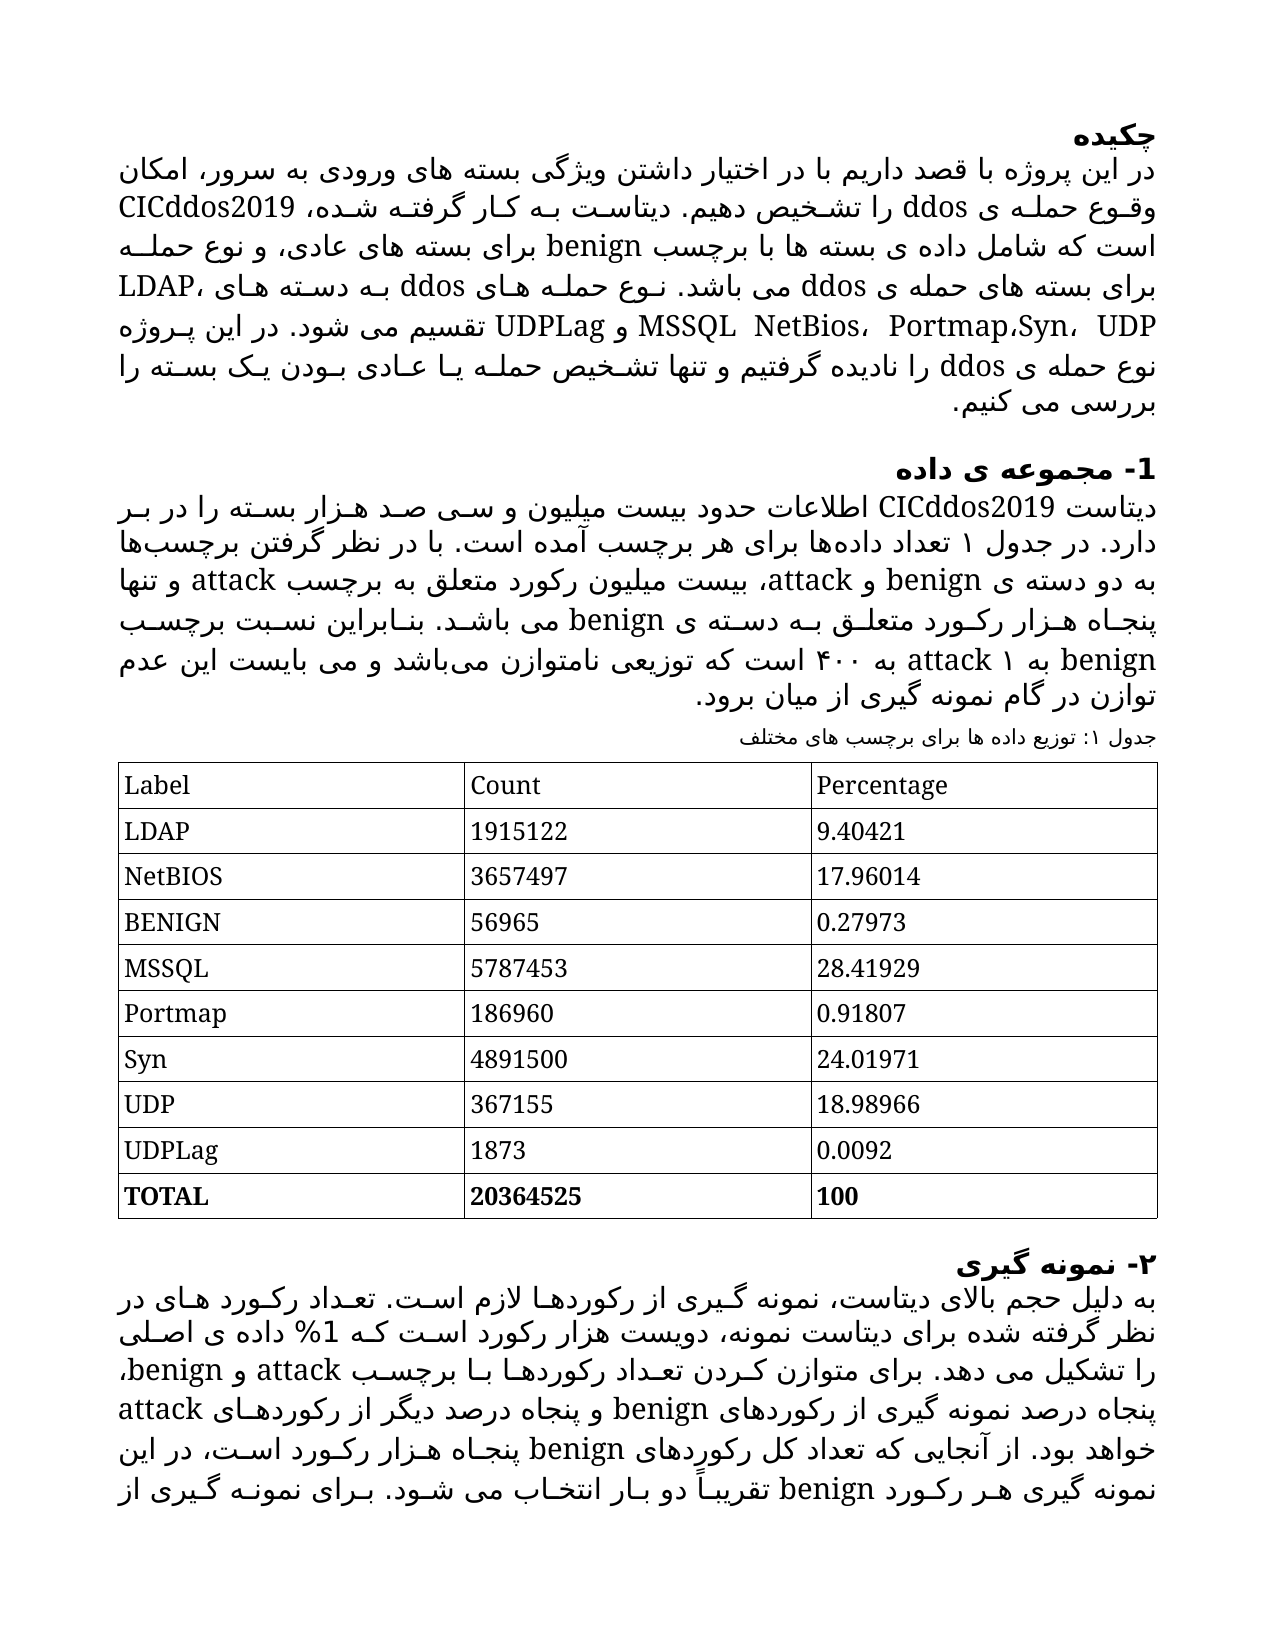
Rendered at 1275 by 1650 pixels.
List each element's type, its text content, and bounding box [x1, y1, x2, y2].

text چکیده [118, 118, 1157, 152]
table_header Count [465, 763, 811, 807]
table_cell 18.98966 [812, 1082, 1157, 1127]
text 1- مجموعه ی داده [118, 452, 1157, 486]
table_cell 4891500 [465, 1037, 811, 1081]
table_cell 100 [812, 1174, 1157, 1218]
table_cell 3657497 [465, 854, 811, 899]
text به دلیل حجم بالای دیتاست، نمونه گیری از رکوردها لازم است. تعداد رکورد های در نظر گرفته شده برای دیتاست نمونه، دویست هزار رکورد است که 1% داده ی اصلی را تشکیل می دهد. برای متوازن کردن تعداد رکوردها با برچسب attack و benign، پنجاه درصد نمونه گیری از رکوردهای benign و پنجاه درصد دیگر از رکوردهای attack خواهد بود. از آنجایی که تعداد کل رکوردهای benign پنجاه هزار رکورد است، در این نمونه گیری هر رکورد benign تقریباً دو بار انتخاب می شود. برای نمونه گیری از رکوردهای attack، از stratified sampling بهره می‌گیریم و صدهزار رکورد attack، با رعایت توزیع نوع حملات در داده ی ورودی نمونه گیری خواهد شد. درصد رکوردهای یک حمله ی خاص در نمونه ی نهایی از فرمول ۱ به دست می آید. [118, 1281, 1157, 1508]
text در این پروژه با قصد داریم با در اختیار داشتن ویژگی بسته های ورودی به سرور، امکان وقوع حمله ی ddos را تشخیص دهیم. دیتاست به کار گرفته شده، CICddos2019 است که شامل داده ی بسته ها با برچسب benign برای بسته های عادی، و نوع حمله برای بسته های حمله ی ddos می باشد. نوع حمله های ddos به دسته های LDAP، MSSQL NetBios، Portmap،Syn، UDP و UDPLag تقسیم می شود. در این پروژه نوع حمله ی ddos را نادیده گرفتیم و تنها تشخیص حمله یا عادی بودن یک بسته را بررسی می کنیم. [118, 152, 1157, 418]
table_cell 367155 [465, 1082, 811, 1127]
table_cell BENIGN [119, 900, 464, 944]
text ۲- نمونه گیری [118, 1247, 1157, 1281]
table_cell 56965 [465, 900, 811, 944]
table_cell 24.01971 [812, 1037, 1157, 1081]
table_cell 28.41929 [812, 945, 1157, 990]
table_cell Syn [119, 1037, 464, 1081]
table_cell UDPLag [119, 1128, 464, 1172]
table_header Label [119, 763, 464, 807]
table_cell 17.96014 [812, 854, 1157, 899]
table_cell MSSQL [119, 945, 464, 990]
table_cell TOTAL [119, 1174, 464, 1218]
text دیتاست CICddos2019 اطلاعات حدود بیست میلیون و سی صد هزار بسته را در بر دارد. در جدول ۱ تعداد داده‌ها برای هر برچسب آمده است. با در نظر گرفتن برچسب‌ها به دو دسته ی benign و attack، بیست میلیون رکورد متعلق به برچسب attack و تنها پنجاه هزار رکورد متعلق به دسته ی benign می باشد. بنابراین نسبت برچسب benign به attack ۱ به ۴۰۰ است که توزیعی نامتوازن می‌باشد و می بایست این عدم توازن در گام نمونه گیری از میان برود. [118, 486, 1157, 713]
table_cell 186960 [465, 991, 811, 1036]
table_cell 20364525 [465, 1174, 811, 1218]
table_cell UDP [119, 1082, 464, 1127]
table_cell NetBIOS [119, 854, 464, 899]
table_cell 0.91807 [812, 991, 1157, 1036]
table_cell 5787453 [465, 945, 811, 990]
table_cell 1873 [465, 1128, 811, 1172]
table_cell 0.27973 [812, 900, 1157, 944]
table_header Percentage [812, 763, 1157, 807]
table_cell 9.40421 [812, 809, 1157, 853]
table_cell Portmap [119, 991, 464, 1036]
table_cell LDAP [119, 809, 464, 853]
text جدول ۱: توزیع داده ها برای برچسب های مختلف [118, 725, 1157, 749]
table_cell 1915122 [465, 809, 811, 853]
table_cell 0.0092 [812, 1128, 1157, 1172]
